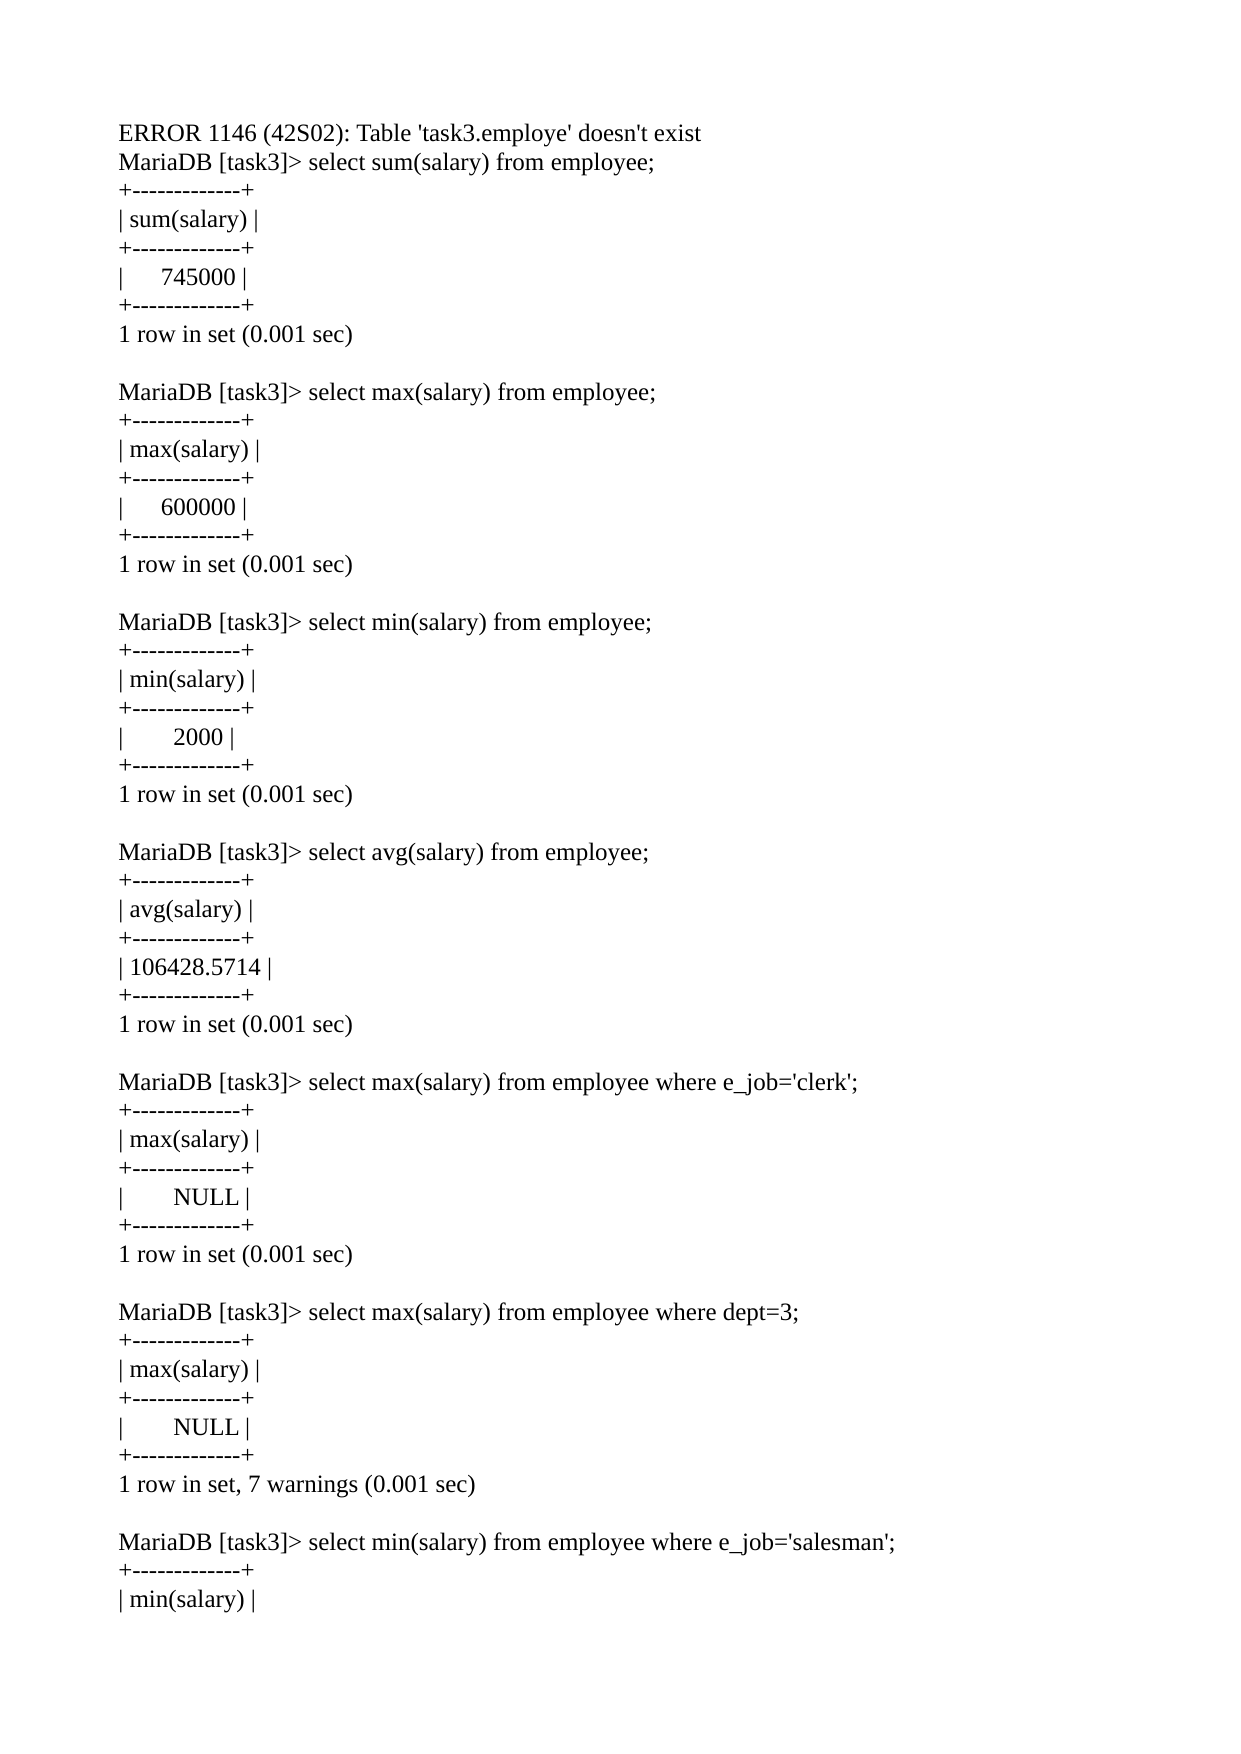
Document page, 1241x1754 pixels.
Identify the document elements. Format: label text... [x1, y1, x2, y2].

text +-------------+ [118, 1326, 1122, 1354]
text +-------------+ [118, 406, 1122, 434]
text +-------------+ [118, 1153, 1122, 1182]
text | 2000 | [118, 722, 1122, 751]
text | sum(salary) | [118, 204, 1122, 233]
text | NULL | [118, 1412, 1122, 1441]
text +-------------+ [118, 866, 1122, 894]
text MariaDB [task3]> select sum(salary) from employee; [118, 147, 1122, 176]
text | min(salary) | [118, 664, 1122, 693]
text | NULL | [118, 1182, 1122, 1211]
text | 600000 | [118, 492, 1122, 521]
text +-------------+ [118, 521, 1122, 549]
text | min(salary) | [118, 1584, 1122, 1613]
text +-------------+ [118, 176, 1122, 204]
text +-------------+ [118, 1211, 1122, 1239]
text +-------------+ [118, 636, 1122, 664]
text 1 row in set (0.001 sec) [118, 319, 1122, 348]
text MariaDB [task3]> select max(salary) from employee where dept=3; [118, 1297, 1122, 1326]
text ERROR 1146 (42S02): Table 'task3.employe' doesn't exist [118, 118, 1122, 147]
text MariaDB [task3]> select min(salary) from employee; [118, 607, 1122, 636]
text 1 row in set (0.001 sec) [118, 1239, 1122, 1268]
text +-------------+ [118, 1441, 1122, 1469]
text +-------------+ [118, 693, 1122, 722]
text +-------------+ [118, 981, 1122, 1009]
text +-------------+ [118, 463, 1122, 492]
text | 106428.5714 | [118, 952, 1122, 981]
text 1 row in set (0.001 sec) [118, 779, 1122, 808]
text +-------------+ [118, 233, 1122, 262]
text | max(salary) | [118, 1124, 1122, 1153]
text | avg(salary) | [118, 894, 1122, 923]
text +-------------+ [118, 1096, 1122, 1124]
text +-------------+ [118, 1556, 1122, 1584]
text 1 row in set (0.001 sec) [118, 549, 1122, 578]
text MariaDB [task3]> select min(salary) from employee where e_job='salesman'; [118, 1527, 1122, 1556]
text MariaDB [task3]> select avg(salary) from employee; [118, 837, 1122, 866]
text +-------------+ [118, 923, 1122, 952]
text | 745000 | [118, 262, 1122, 291]
text | max(salary) | [118, 434, 1122, 463]
text | max(salary) | [118, 1354, 1122, 1383]
text +-------------+ [118, 1383, 1122, 1412]
text MariaDB [task3]> select max(salary) from employee; [118, 377, 1122, 406]
text 1 row in set, 7 warnings (0.001 sec) [118, 1469, 1122, 1498]
text MariaDB [task3]> select max(salary) from employee where e_job='clerk'; [118, 1067, 1122, 1096]
text +-------------+ [118, 291, 1122, 319]
text +-------------+ [118, 751, 1122, 779]
text 1 row in set (0.001 sec) [118, 1009, 1122, 1038]
